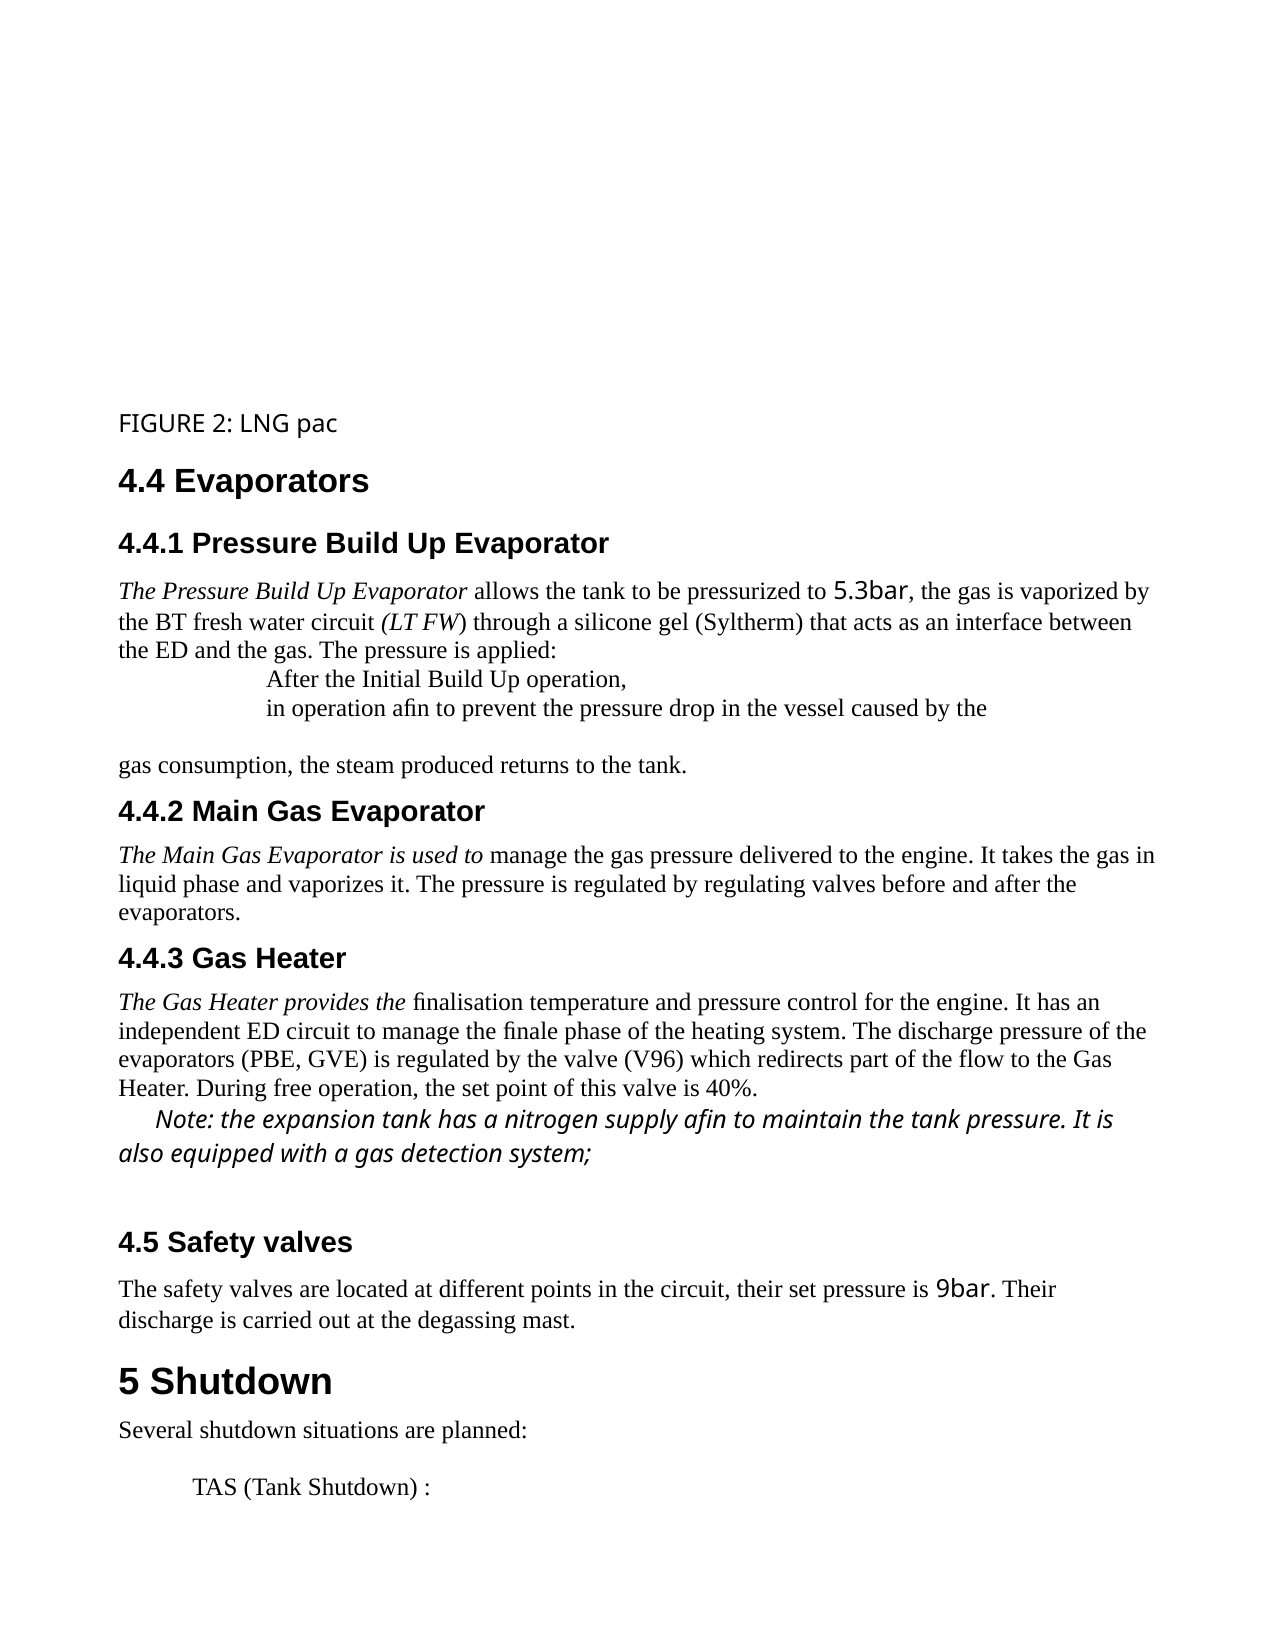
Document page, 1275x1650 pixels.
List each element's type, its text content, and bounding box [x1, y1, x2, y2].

text The Gas Heater provides the ﬁnalisation temperature and pressure control for the engine. It has an independent ED circuit to manage the ﬁnale phase of the heating system. The discharge pressure of the evaporators (PBE, GVE) is regulated by the valve (V96) which redirects part of the flow to the Gas Heater. During free operation, the set point of this valve is 40%. [118, 987, 1157, 1102]
text Note: the expansion tank has a nitrogen supply aﬁn to maintain the tank pressure. It is also equipped with a gas detection system; [118, 1102, 1157, 1170]
list After the Initial Build Up operation, [118, 664, 1157, 693]
subtitle 4.4.1 Pressure Build Up Evaporator [118, 526, 1157, 560]
text The Pressure Build Up Evaporator allows the tank to be pressurized to 5.3bar, the gas is vaporized by the BT fresh water circuit (LT FW) through a silicone gel (Syltherm) that acts as an interface between the ED and the gas. The pressure is applied: [118, 572, 1157, 664]
subtitle 4.4 Evaporators [118, 461, 1157, 499]
text gas consumption, the steam produced returns to the tank. [118, 750, 1157, 779]
text The safety valves are located at different points in the circuit, their set pressure is 9bar. Their discharge is carried out at the degassing mast. [118, 1271, 1157, 1334]
list TAS (Tank Shutdown) : [118, 1472, 1157, 1501]
list in operation aﬁn to prevent the pressure drop in the vessel caused by the [118, 693, 1157, 722]
text The Main Gas Evaporator is used to manage the gas pressure delivered to the engine. It takes the gas in liquid phase and vaporizes it. The pressure is regulated by regulating valves before and after the evaporators. [118, 840, 1157, 926]
text Several shutdown situations are planned: [118, 1415, 1157, 1444]
subtitle 5 Shutdown [118, 1359, 1157, 1402]
subtitle 4.5 Safety valves [118, 1225, 1157, 1258]
subtitle 4.4.2 Main Gas Evaporator [118, 794, 1157, 827]
subtitle 4.4.3 Gas Heater [118, 941, 1157, 974]
text FIGURE 2: LNG pac [118, 406, 1157, 440]
